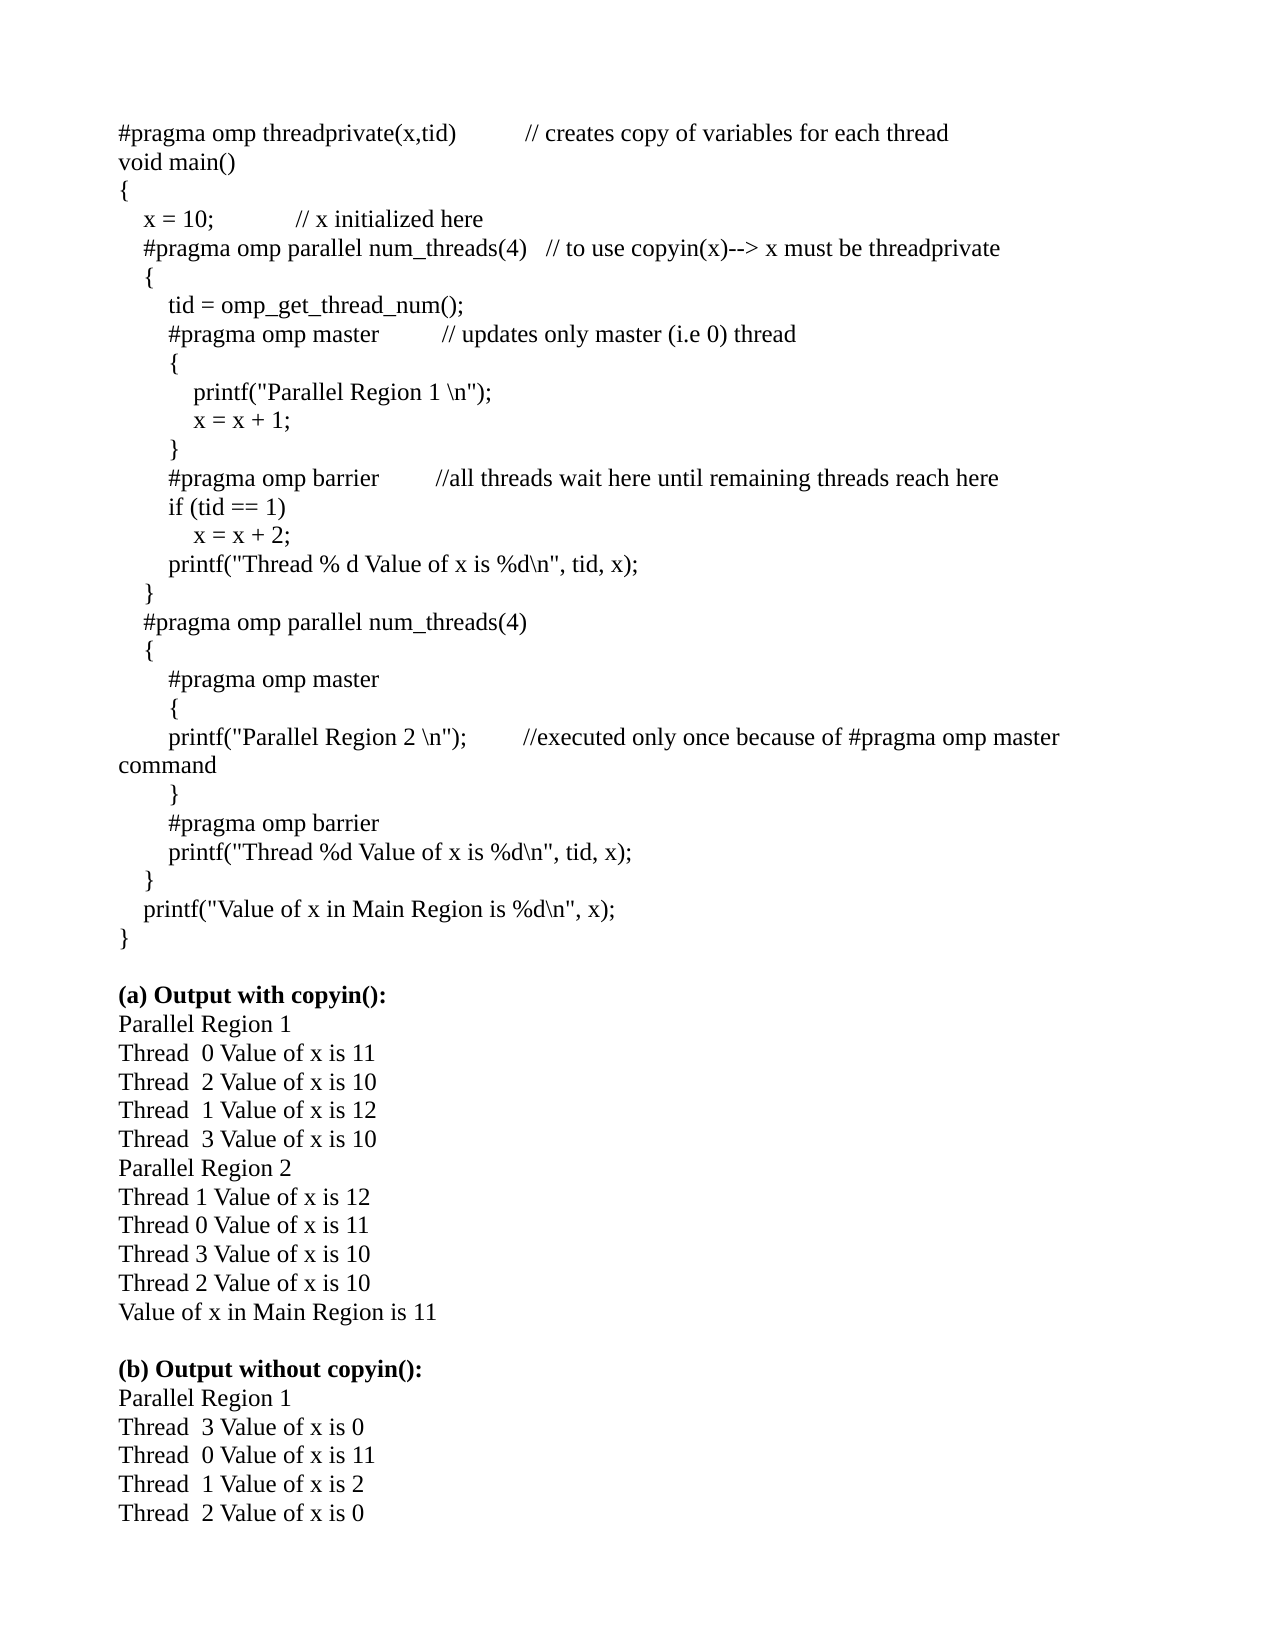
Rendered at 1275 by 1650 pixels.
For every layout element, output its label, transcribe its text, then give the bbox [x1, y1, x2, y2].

text Thread 0 Value of x is 11 [118, 1038, 1157, 1067]
text printf("Parallel Region 1 \n"); [118, 377, 1157, 406]
text x = 10; // x initialized here [118, 204, 1157, 233]
text Thread 2 Value of x is 10 [118, 1067, 1157, 1096]
text #pragma omp parallel num_threads(4) // to use copyin(x)--> x must be threadprivate [118, 233, 1157, 262]
text Thread 3 Value of x is 10 [118, 1239, 1157, 1268]
text { [118, 348, 1157, 377]
text #pragma omp master [118, 664, 1157, 693]
text } [118, 923, 1157, 952]
text #pragma omp master // updates only master (i.e 0) thread [118, 319, 1157, 348]
text #pragma omp threadprivate(x,tid) // creates copy of variables for each thread [118, 118, 1157, 147]
text x = x + 1; [118, 406, 1157, 434]
text printf("Value of x in Main Region is %d\n", x); [118, 894, 1157, 923]
text #pragma omp barrier //all threads wait here until remaining threads reach here [118, 463, 1157, 492]
text Thread 3 Value of x is 10 [118, 1124, 1157, 1153]
text (b) Output without copyin(): [118, 1354, 1157, 1383]
text Thread 1 Value of x is 12 [118, 1182, 1157, 1211]
text void main() [118, 147, 1157, 176]
text Thread 0 Value of x is 11 [118, 1211, 1157, 1239]
text tid = omp_get_thread_num(); [118, 291, 1157, 319]
text } [118, 866, 1157, 894]
text } [118, 779, 1157, 808]
text Parallel Region 1 [118, 1383, 1157, 1412]
text Thread 2 Value of x is 10 [118, 1268, 1157, 1297]
text printf("Thread % d Value of x is %d\n", tid, x); [118, 549, 1157, 578]
text { [118, 636, 1157, 664]
text { [118, 176, 1157, 204]
text (a) Output with copyin(): [118, 981, 1157, 1009]
text #pragma omp barrier [118, 808, 1157, 837]
text { [118, 262, 1157, 291]
text Parallel Region 1 [118, 1009, 1157, 1038]
text printf("Thread %d Value of x is %d\n", tid, x); [118, 837, 1157, 866]
text Thread 3 Value of x is 0 [118, 1412, 1157, 1441]
text x = x + 2; [118, 521, 1157, 549]
text Thread 1 Value of x is 2 [118, 1469, 1157, 1498]
text } [118, 434, 1157, 463]
text { [118, 693, 1157, 722]
text Thread 0 Value of x is 11 [118, 1441, 1157, 1469]
text Parallel Region 2 [118, 1153, 1157, 1182]
text } [118, 578, 1157, 607]
text Thread 2 Value of x is 0 [118, 1498, 1157, 1527]
text printf("Parallel Region 2 \n"); //executed only once because of #pragma omp master command [118, 722, 1157, 779]
text if (tid == 1) [118, 492, 1157, 521]
text #pragma omp parallel num_threads(4) [118, 607, 1157, 636]
text Thread 1 Value of x is 12 [118, 1096, 1157, 1124]
text Value of x in Main Region is 11 [118, 1297, 1157, 1326]
